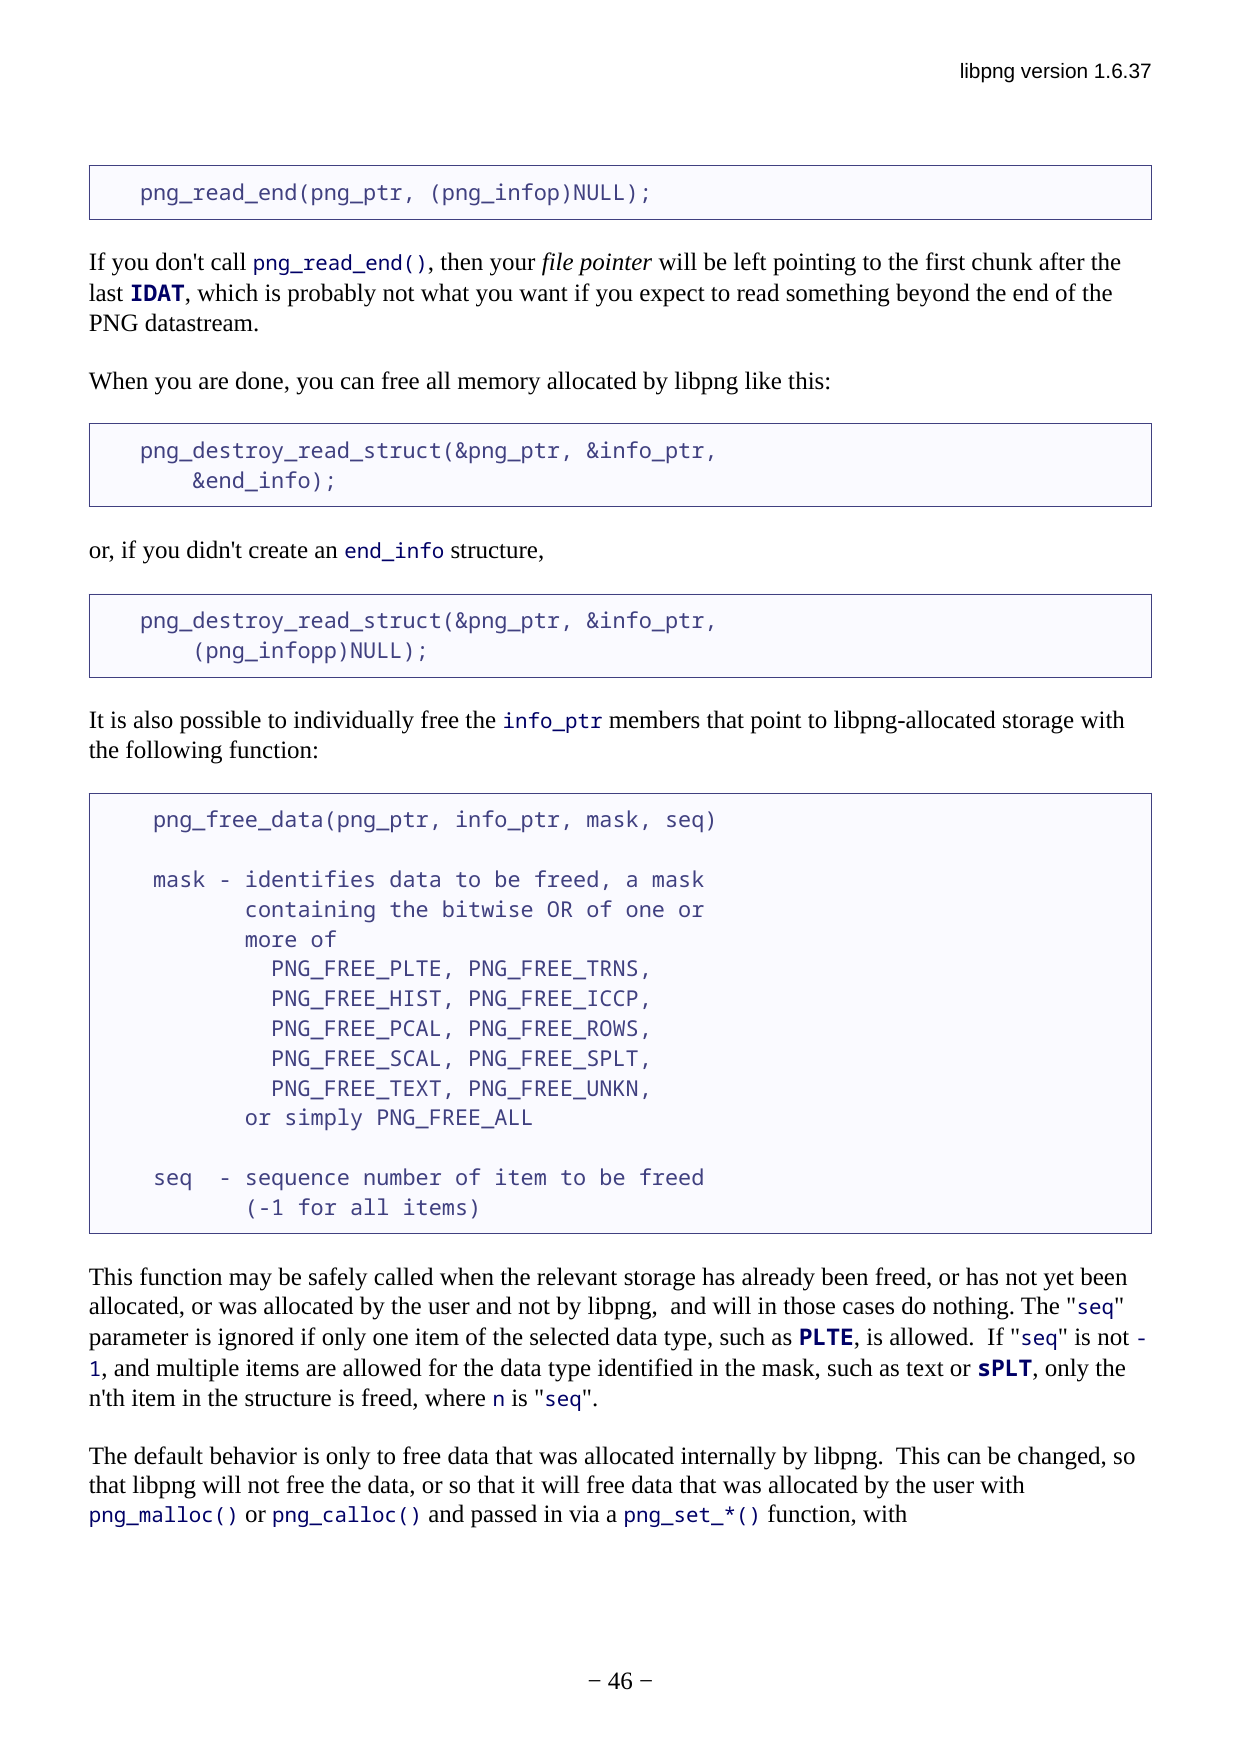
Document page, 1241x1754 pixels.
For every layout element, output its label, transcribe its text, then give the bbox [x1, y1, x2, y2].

text (-1 for all items) [90, 1180, 1151, 1233]
text This function may be safely called when the relevant storage has already been freed, or has not yet been allocated, or was allocated by the user and not by libpng, and will in those cases do nothing. The "seq" parameter is ignored if only one item of the selected data type, such as PLTE, is allowed. If "seq" is not -1, and multiple items are allowed for the data type identified in the mask, such as text or sPLT, only the n'th item in the structure is freed, where n is "seq". [88, 1262, 1152, 1412]
text png_destroy_read_struct(&png_ptr, &info_ptr, [90, 424, 1151, 453]
text If you don't call png_read_end(), then your file pointer will be left pointing to the first chunk after the last IDAT, which is probably not what you want if you expect to read something beyond the end of the PNG datastream. [88, 247, 1152, 337]
text or, if you didn't create an end_info structure, [88, 535, 1152, 565]
text more of [90, 912, 1151, 942]
text When you are done, you can free all memory allocated by libpng like this: [88, 366, 1152, 394]
text png_free_data(png_ptr, info_ptr, mask, seq) [90, 794, 1151, 822]
text &end_info); [90, 453, 1151, 506]
text The default behavior is only to free data that was allocated internally by libpng. This can be changed, so that libpng will not free the data, or so that it will free data that was allocated by the user with png_malloc() or png_calloc() and passed in via a png_set_*() function, with [88, 1441, 1152, 1528]
text It is also possible to individually free the info_ptr members that point to libpng-allocated storage with the following function: [88, 706, 1152, 764]
text mask - identifies data to be freed, a mask [90, 852, 1151, 882]
text png_read_end(png_ptr, (png_infop)NULL); [90, 166, 1151, 219]
text png_destroy_read_struct(&png_ptr, &info_ptr, [90, 595, 1151, 623]
text PNG_FREE_HIST, PNG_FREE_ICCP, [90, 971, 1151, 1001]
text seq - sequence number of item to be freed [90, 1150, 1151, 1180]
text PNG_FREE_PLTE, PNG_FREE_TRNS, [90, 942, 1151, 971]
text containing the bitwise OR of one or [90, 882, 1151, 912]
text PNG_FREE_SCAL, PNG_FREE_SPLT, [90, 1031, 1151, 1061]
text or simply PNG_FREE_ALL [90, 1091, 1151, 1120]
text PNG_FREE_PCAL, PNG_FREE_ROWS, [90, 1001, 1151, 1031]
text PNG_FREE_TEXT, PNG_FREE_UNKN, [90, 1061, 1151, 1091]
text (png_infopp)NULL); [90, 623, 1151, 677]
